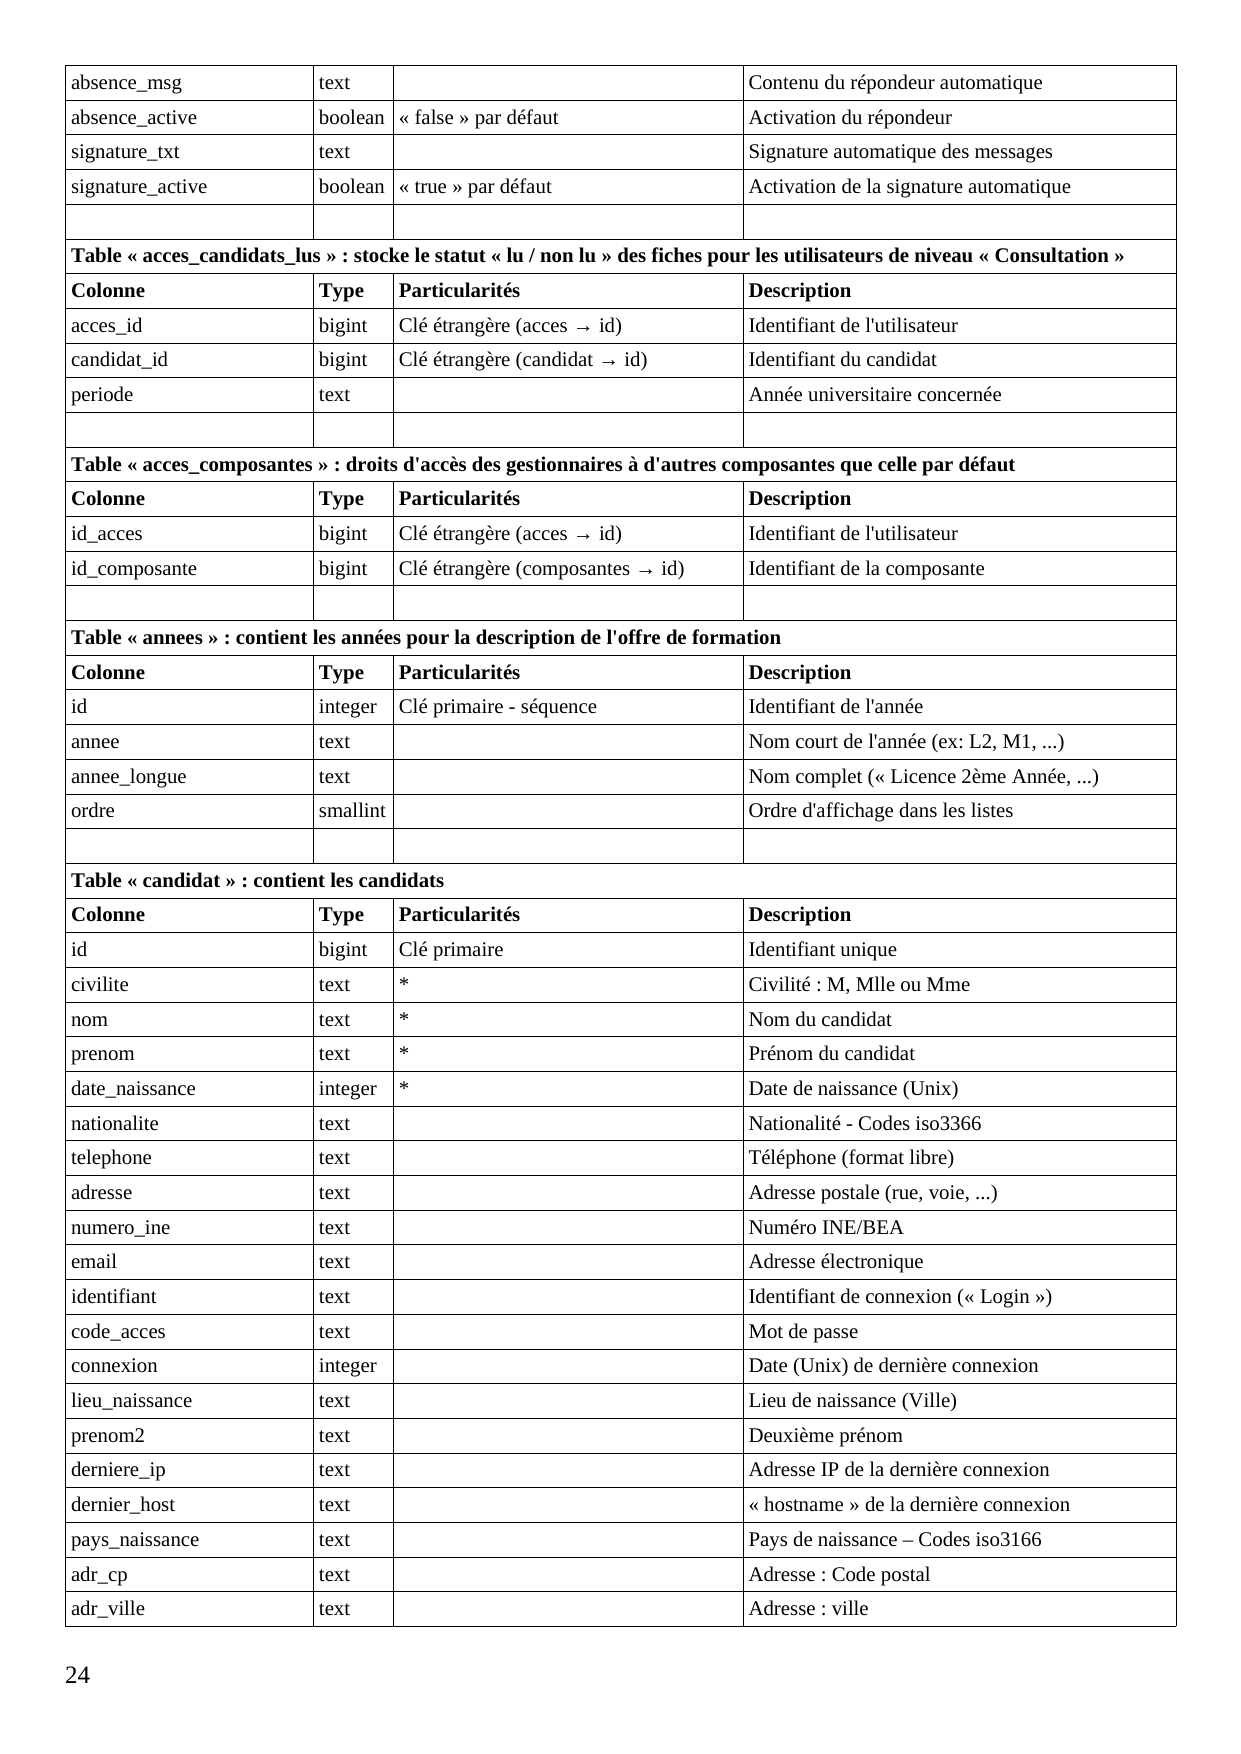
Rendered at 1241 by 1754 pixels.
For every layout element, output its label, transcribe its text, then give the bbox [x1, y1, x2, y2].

table_cell text [314, 1592, 393, 1626]
table_cell Adresse électronique [744, 1245, 1176, 1279]
table_cell Description [744, 274, 1176, 308]
table_cell Téléphone (format libre) [744, 1141, 1176, 1175]
table_cell dernier_host [66, 1488, 313, 1522]
table_cell Ordre d'affichage dans les listes [744, 795, 1176, 828]
table_cell Particularités [394, 274, 743, 308]
table_cell bigint [314, 517, 393, 551]
table_cell absence_active [66, 101, 313, 134]
table_cell [314, 586, 393, 620]
table_cell Nom complet (« Licence 2ème Année, ...) [744, 760, 1176, 793]
table_cell Colonne [66, 899, 313, 932]
table_cell [394, 413, 743, 447]
table_cell text [314, 1141, 393, 1175]
table_cell Table « candidat » : contient les candidats [66, 864, 1176, 897]
table_cell [394, 725, 743, 759]
table_cell date_naissance [66, 1072, 313, 1106]
table_cell text [314, 66, 393, 100]
table_cell periode [66, 378, 313, 412]
table_cell Type [314, 656, 393, 689]
table_cell adr_ville [66, 1592, 313, 1626]
table_cell adr_cp [66, 1558, 313, 1591]
table_cell Identifiant de connexion (« Login ») [744, 1280, 1176, 1314]
table_cell Clé primaire - séquence [394, 690, 743, 724]
table_cell Table « annees » : contient les années pour la description de l'offre de formation [66, 621, 1176, 655]
table_cell text [314, 1488, 393, 1522]
table_cell Lieu de naissance (Ville) [744, 1384, 1176, 1418]
table_cell Civilité : M, Mlle ou Mme [744, 968, 1176, 1002]
table_cell Particularités [394, 656, 743, 689]
table_cell * [394, 968, 743, 1002]
table_cell text [314, 1419, 393, 1452]
table_cell text [314, 135, 393, 169]
table_cell bigint [314, 933, 393, 967]
table_cell [394, 1211, 743, 1244]
table_cell [314, 205, 393, 238]
table_cell Identifiant unique [744, 933, 1176, 967]
table_cell Mot de passe [744, 1315, 1176, 1348]
table_cell * [394, 1072, 743, 1106]
table_cell integer [314, 1350, 393, 1383]
table_cell text [314, 760, 393, 793]
table_cell Numéro INE/BEA [744, 1211, 1176, 1244]
table_cell prenom2 [66, 1419, 313, 1452]
table_cell Identifiant de l'utilisateur [744, 517, 1176, 551]
table_cell Type [314, 899, 393, 932]
table_cell boolean [314, 170, 393, 204]
table_cell smallint [314, 795, 393, 828]
table_cell Nom court de l'année (ex: L2, M1, ...) [744, 725, 1176, 759]
table_cell Date (Unix) de dernière connexion [744, 1350, 1176, 1383]
table_cell [394, 1523, 743, 1557]
table_cell Nom du candidat [744, 1003, 1176, 1036]
table_cell Particularités [394, 482, 743, 516]
table_cell [394, 205, 743, 238]
table_cell [394, 378, 743, 412]
table_cell Activation du répondeur [744, 101, 1176, 134]
table_cell connexion [66, 1350, 313, 1383]
table_cell [66, 829, 313, 863]
table_cell [744, 205, 1176, 238]
table_cell Identifiant de la composante [744, 552, 1176, 585]
table_cell Description [744, 482, 1176, 516]
table_cell [314, 413, 393, 447]
table_cell Description [744, 899, 1176, 932]
table_cell text [314, 1523, 393, 1557]
table_cell text [314, 1176, 393, 1210]
table_cell text [314, 1280, 393, 1314]
table_cell text [314, 1454, 393, 1487]
table_cell [744, 413, 1176, 447]
table_cell [394, 829, 743, 863]
table_cell prenom [66, 1037, 313, 1071]
table_cell [314, 829, 393, 863]
table_cell [394, 1384, 743, 1418]
table_cell [744, 586, 1176, 620]
table_cell signature_txt [66, 135, 313, 169]
table_cell [394, 135, 743, 169]
table_cell [394, 1558, 743, 1591]
table_cell code_acces [66, 1315, 313, 1348]
table_cell Colonne [66, 482, 313, 516]
table_cell Table « acces_candidats_lus » : stocke le statut « lu / non lu » des fiches pour les utilisateurs de niveau « Consultation » [66, 240, 1176, 273]
table_cell text [314, 1315, 393, 1348]
table_cell Année universitaire concernée [744, 378, 1176, 412]
table_cell [394, 1454, 743, 1487]
table_cell Nationalité - Codes iso3366 [744, 1107, 1176, 1140]
table_cell [394, 66, 743, 100]
table_cell Pays de naissance – Codes iso3166 [744, 1523, 1176, 1557]
table_cell « true » par défaut [394, 170, 743, 204]
table_cell [66, 586, 313, 620]
table_cell Identifiant de l'utilisateur [744, 309, 1176, 342]
table_cell pays_naissance [66, 1523, 313, 1557]
table_cell Adresse postale (rue, voie, ...) [744, 1176, 1176, 1210]
table_cell [394, 586, 743, 620]
table_cell text [314, 378, 393, 412]
table_cell text [314, 1037, 393, 1071]
table_cell Prénom du candidat [744, 1037, 1176, 1071]
table_cell text [314, 968, 393, 1002]
table_cell Identifiant du candidat [744, 344, 1176, 377]
table_cell adresse [66, 1176, 313, 1210]
table_cell integer [314, 1072, 393, 1106]
table_cell id [66, 690, 313, 724]
table_cell Identifiant de l'année [744, 690, 1176, 724]
table_cell [394, 1176, 743, 1210]
table_cell [66, 413, 313, 447]
table_cell acces_id [66, 309, 313, 342]
table_cell Type [314, 274, 393, 308]
table_cell [744, 829, 1176, 863]
table_cell text [314, 1003, 393, 1036]
table_cell numero_ine [66, 1211, 313, 1244]
table_cell id_composante [66, 552, 313, 585]
table_cell derniere_ip [66, 1454, 313, 1487]
table_cell Particularités [394, 899, 743, 932]
table_cell annee_longue [66, 760, 313, 793]
table_cell nationalite [66, 1107, 313, 1140]
table_cell Adresse : Code postal [744, 1558, 1176, 1591]
table_cell [394, 1280, 743, 1314]
table_cell [394, 1488, 743, 1522]
table_cell bigint [314, 344, 393, 377]
table_cell Adresse : ville [744, 1592, 1176, 1626]
table_cell bigint [314, 309, 393, 342]
table_cell Deuxième prénom [744, 1419, 1176, 1452]
table_cell lieu_naissance [66, 1384, 313, 1418]
table_cell Colonne [66, 656, 313, 689]
table_cell [394, 1107, 743, 1140]
table_cell Table « acces_composantes » : droits d'accès des gestionnaires à d'autres composantes que celle par défaut [66, 448, 1176, 481]
table_cell Description [744, 656, 1176, 689]
table_cell Activation de la signature automatique [744, 170, 1176, 204]
table_cell candidat_id [66, 344, 313, 377]
table_cell « false » par défaut [394, 101, 743, 134]
table_cell identifiant [66, 1280, 313, 1314]
table_cell email [66, 1245, 313, 1279]
table_cell text [314, 725, 393, 759]
table_cell id_acces [66, 517, 313, 551]
table_cell text [314, 1211, 393, 1244]
table_cell nom [66, 1003, 313, 1036]
table_cell Clé primaire [394, 933, 743, 967]
table_cell Type [314, 482, 393, 516]
table_cell bigint [314, 552, 393, 585]
table_cell Clé étrangère (candidat → id) [394, 344, 743, 377]
table_cell id [66, 933, 313, 967]
table_cell [394, 760, 743, 793]
table_cell Clé étrangère (acces → id) [394, 309, 743, 342]
table_cell [394, 1592, 743, 1626]
table_cell « hostname » de la dernière connexion [744, 1488, 1176, 1522]
table_cell [394, 1245, 743, 1279]
table_cell [394, 1315, 743, 1348]
table_cell absence_msg [66, 66, 313, 100]
table_cell Clé étrangère (acces → id) [394, 517, 743, 551]
table_cell Colonne [66, 274, 313, 308]
table_cell annee [66, 725, 313, 759]
table_cell [394, 1141, 743, 1175]
table_cell * [394, 1003, 743, 1036]
table_cell text [314, 1558, 393, 1591]
table_cell integer [314, 690, 393, 724]
table_cell civilite [66, 968, 313, 1002]
table_cell signature_active [66, 170, 313, 204]
table_cell text [314, 1245, 393, 1279]
table_cell Signature automatique des messages [744, 135, 1176, 169]
table_cell Contenu du répondeur automatique [744, 66, 1176, 100]
table_cell text [314, 1384, 393, 1418]
table_cell text [314, 1107, 393, 1140]
table_cell boolean [314, 101, 393, 134]
table_cell [66, 205, 313, 238]
table_cell [394, 1350, 743, 1383]
table_cell [394, 1419, 743, 1452]
table_cell Adresse IP de la dernière connexion [744, 1454, 1176, 1487]
table_cell Date de naissance (Unix) [744, 1072, 1176, 1106]
table_cell [394, 795, 743, 828]
table_cell * [394, 1037, 743, 1071]
table_cell telephone [66, 1141, 313, 1175]
table_cell ordre [66, 795, 313, 828]
table_cell Clé étrangère (composantes → id) [394, 552, 743, 585]
